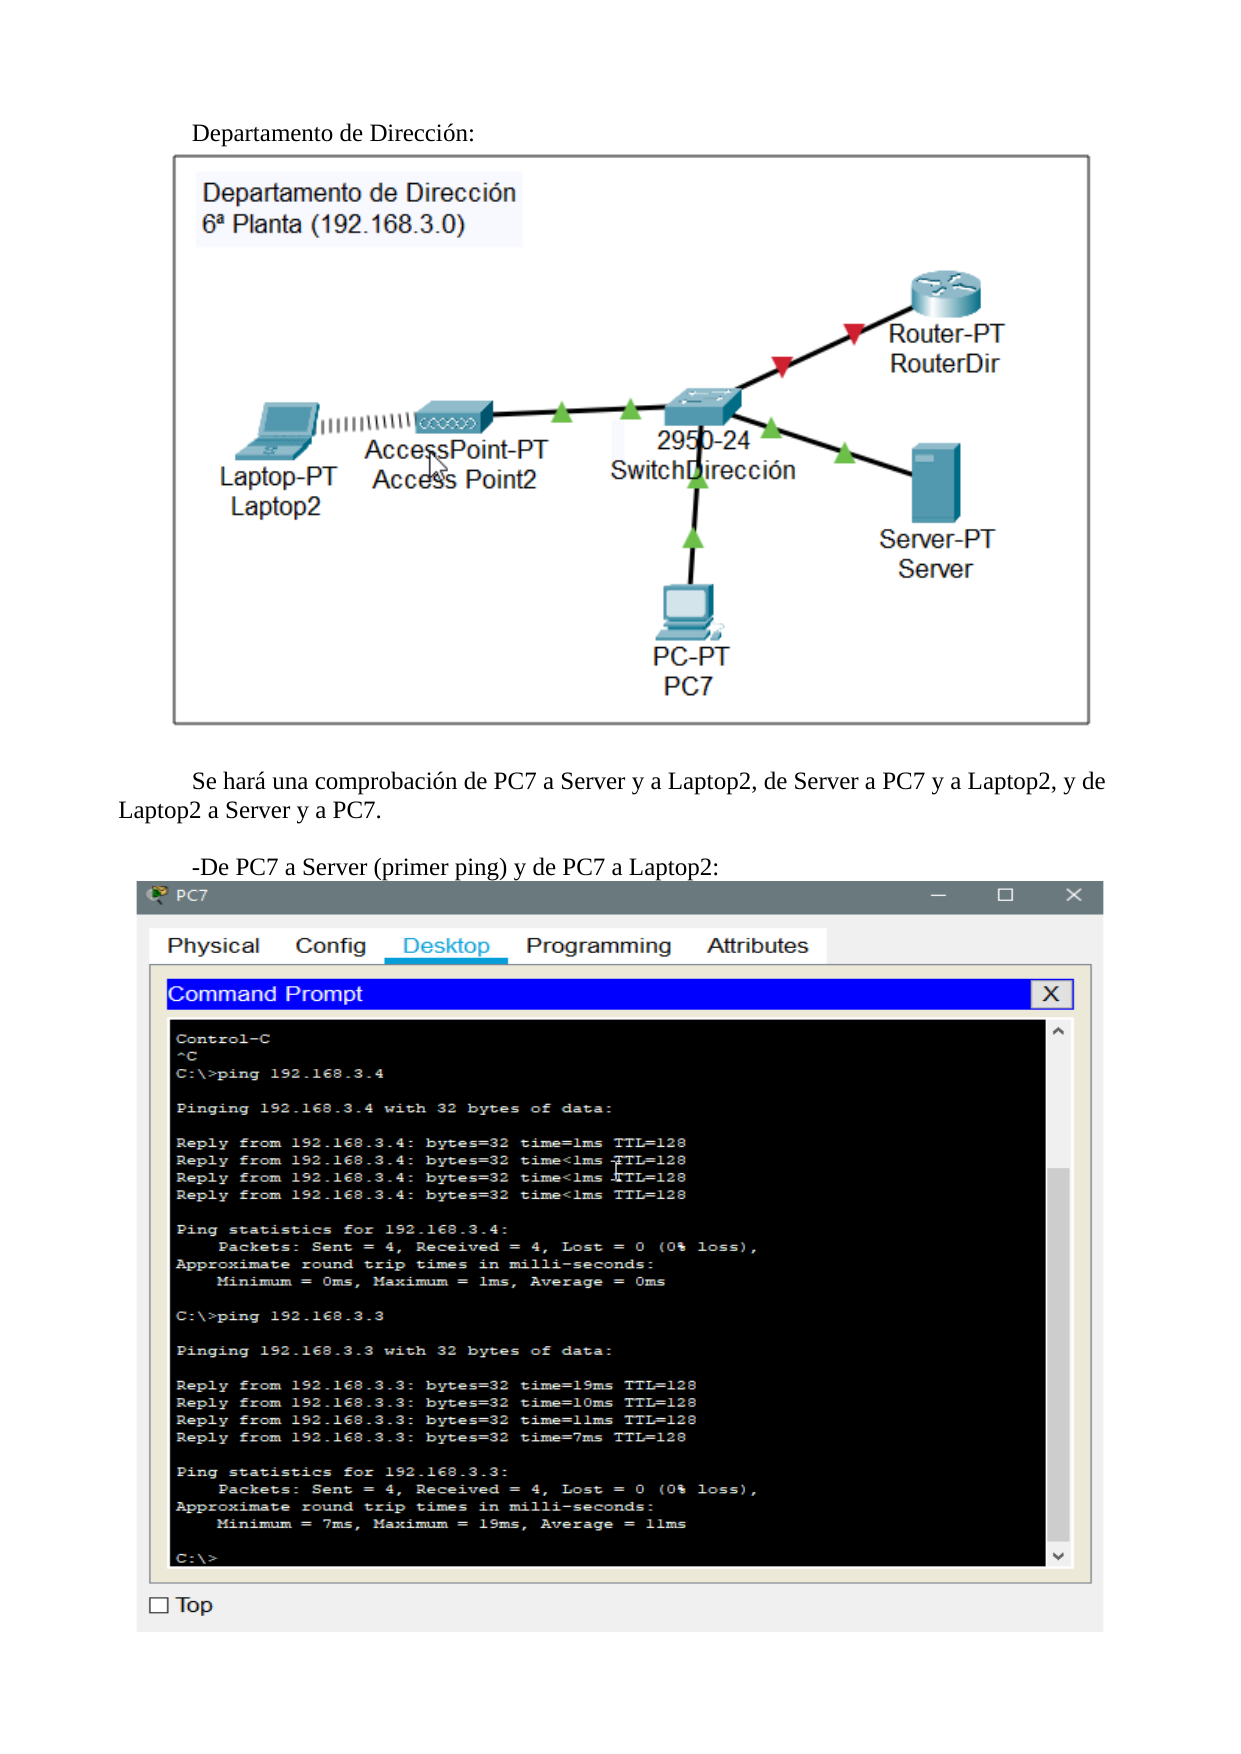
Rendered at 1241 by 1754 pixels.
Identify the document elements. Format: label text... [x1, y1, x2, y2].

picture [162, 148, 1092, 738]
text -De PC7 a Server (primer ping) y de PC7 a Laptop2: [118, 852, 1122, 881]
picture [136, 881, 1104, 1632]
text Departamento de Dirección: [118, 118, 1122, 147]
text Se hará una comprobación de PC7 a Server y a Laptop2, de Server a PC7 y a Laptop2, y de Laptop2 a Server y a PC7. [118, 766, 1122, 823]
